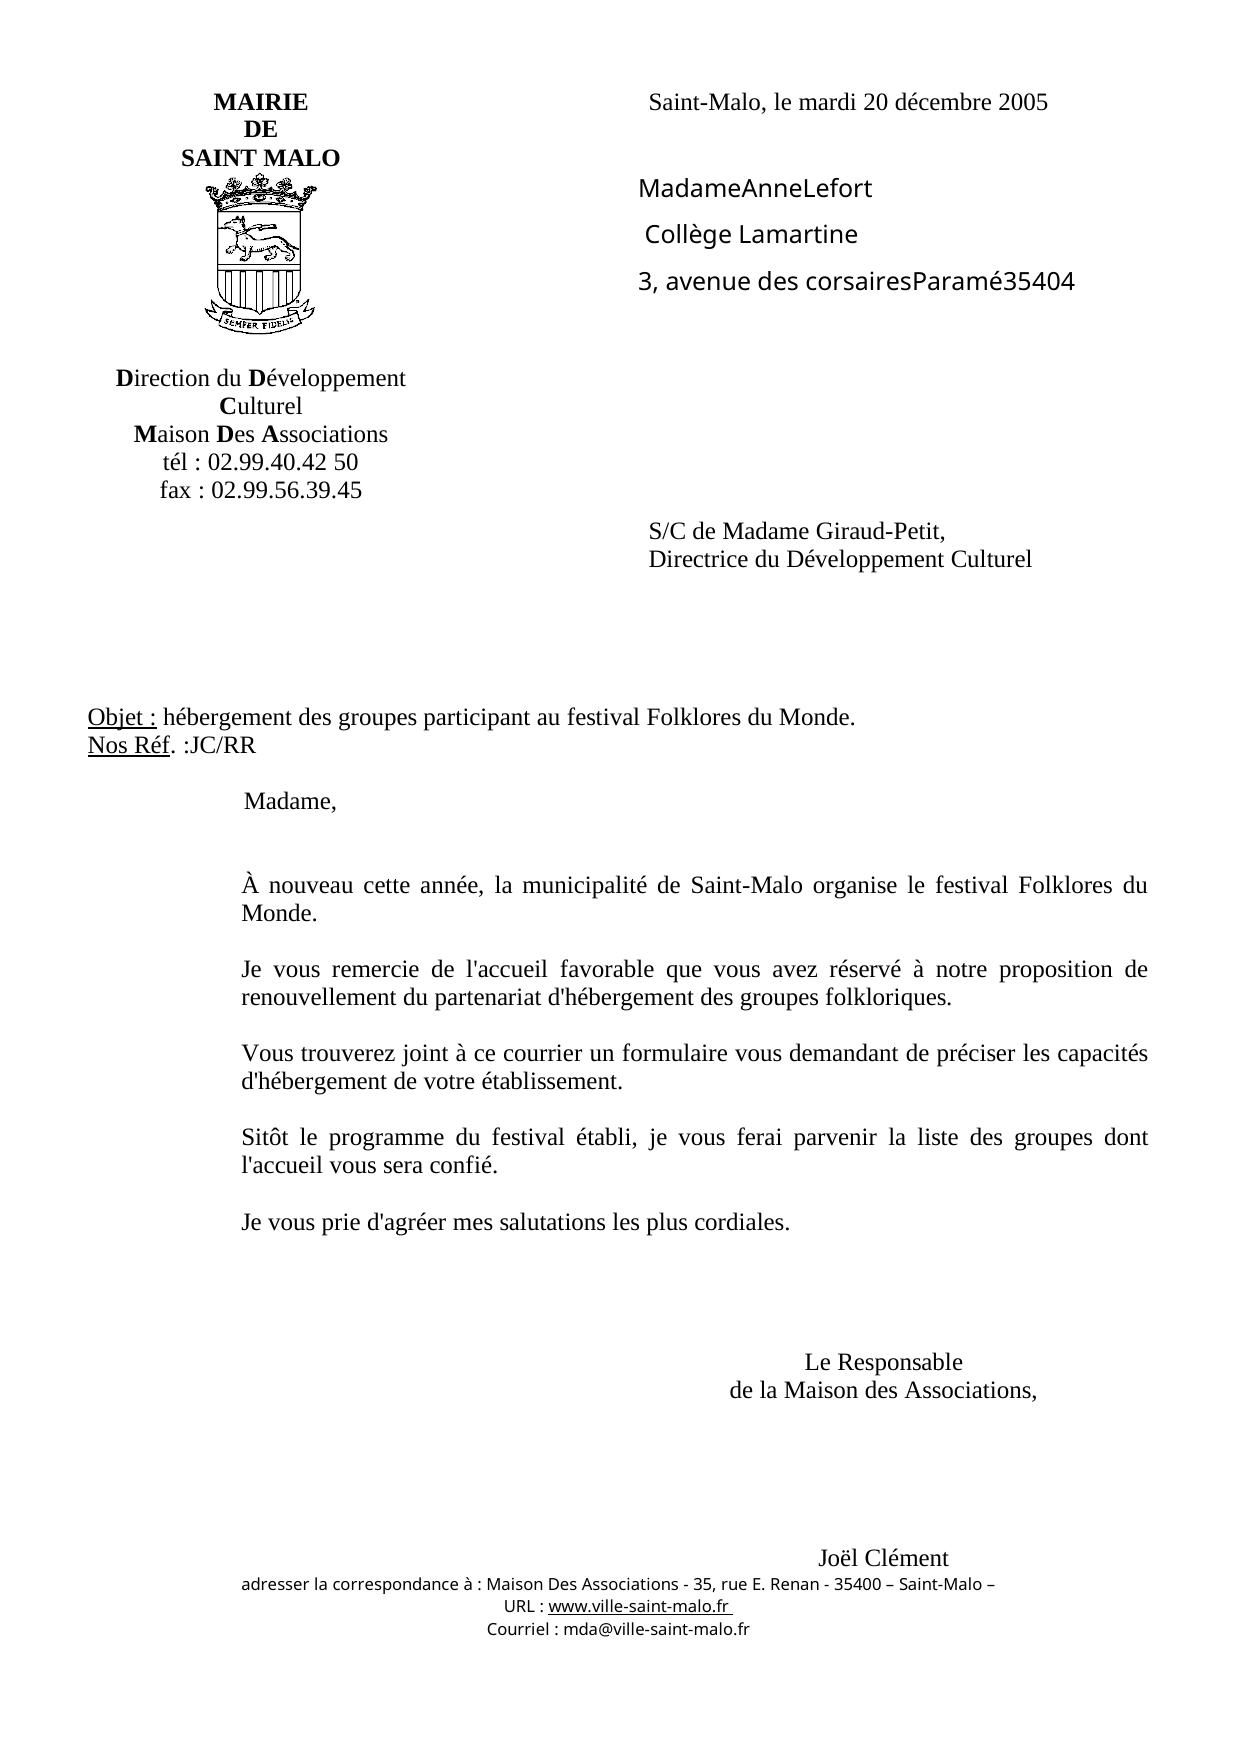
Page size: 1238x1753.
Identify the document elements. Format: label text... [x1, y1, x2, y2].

text 3, avenue des corsairesParamé35404 [638, 263, 1080, 297]
text Sitôt le programme du festival établi, je vous ferai parvenir la liste des groupes dont l'accueil vous sera confié. [241, 1123, 1149, 1179]
text MadameAnneLefort [638, 171, 1080, 204]
text Madame, [244, 787, 1146, 815]
text Joël Clément [617, 1544, 1149, 1572]
text Collège Lamartine [638, 217, 1080, 251]
text de la Maison des Associations, [617, 1376, 1149, 1403]
text Vous trouverez joint à ce courrier un formulaire vous demandant de préciser les capacités d'hébergement de votre établissement. [241, 1039, 1149, 1095]
text Le Responsable [617, 1347, 1149, 1376]
text à nouveau cette année, la municipalité de Saint-Malo organise le festival Folklores du Monde. [241, 871, 1149, 927]
table_header MAIRIE DE SAINT MALO Direction du Développement Culturel Maison Des Associations tél : 02.99.40.42 50 fax : 02.99.56.39.45 [88, 88, 434, 601]
text Je vous prie d'agréer mes salutations les plus cordiales. [241, 1207, 1149, 1235]
text Je vous remercie de l'accueil favorable que vous avez réservé à notre proposition de renouvellement du partenariat d'hébergement des groupes folkloriques. [241, 955, 1149, 1011]
text Objet : hébergement des groupes participant au festival Folklores du Monde. [87, 703, 1149, 731]
table_header Saint-Malo, le mardi 20 décembre 2005 S/C de Madame Giraud-Petit, Directrice du Développement Culturel [434, 88, 1149, 601]
text Nos Réf. :JC/RR [87, 731, 1149, 759]
